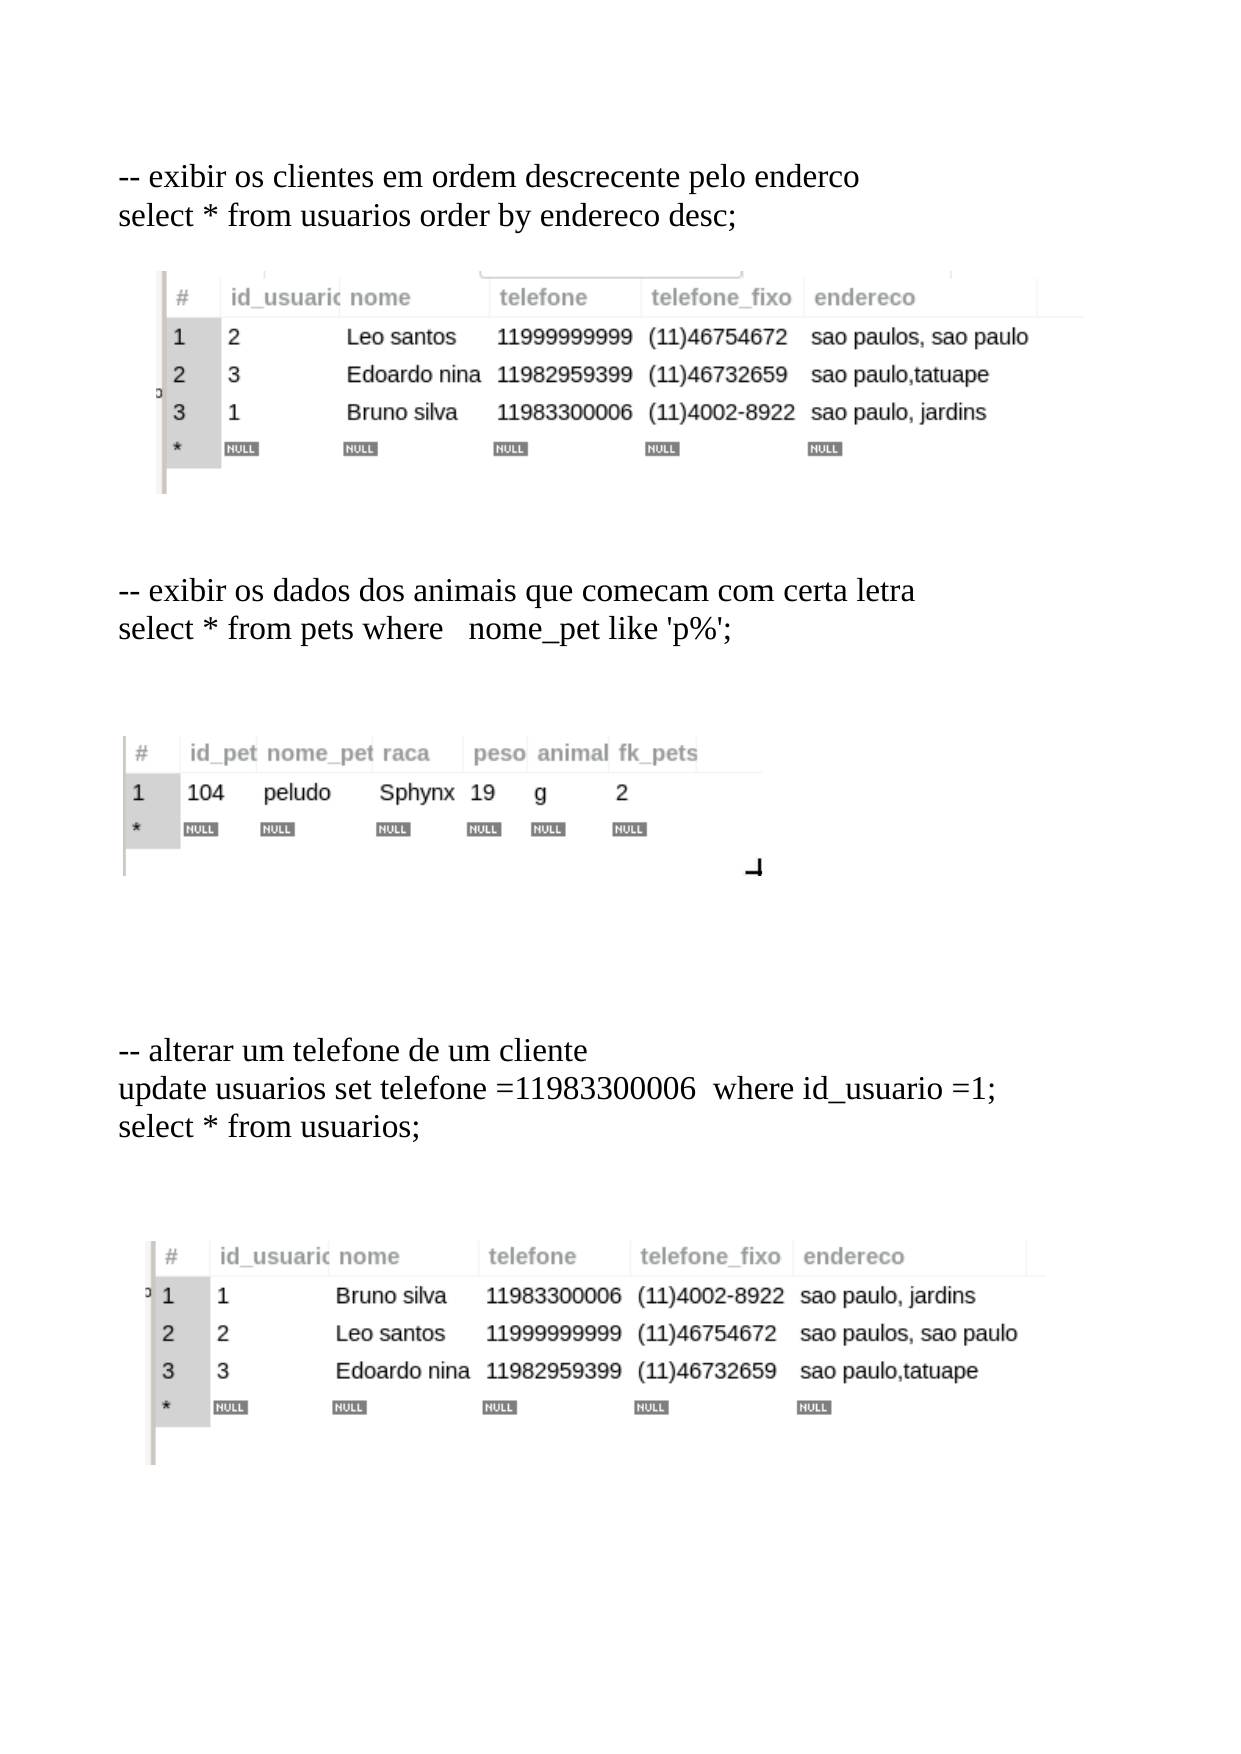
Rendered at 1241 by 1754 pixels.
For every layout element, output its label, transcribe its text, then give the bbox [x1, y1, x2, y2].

text -- alterar um telefone de um cliente [118, 1030, 1122, 1068]
text select * from pets where nome_pet like 'p%'; [118, 608, 1122, 647]
text update usuarios set telefone =11983300006 where id_usuario =1; [118, 1068, 1122, 1107]
text select * from usuarios order by endereco desc; [118, 195, 1122, 233]
text select * from usuarios; [118, 1107, 1122, 1145]
picture [123, 736, 763, 876]
picture [156, 271, 1085, 494]
text -- exibir os dados dos animais que comecam com certa letra [118, 570, 1122, 608]
text -- exibir os clientes em ordem descrecente pelo enderco [118, 156, 1122, 195]
picture [145, 1241, 1046, 1465]
